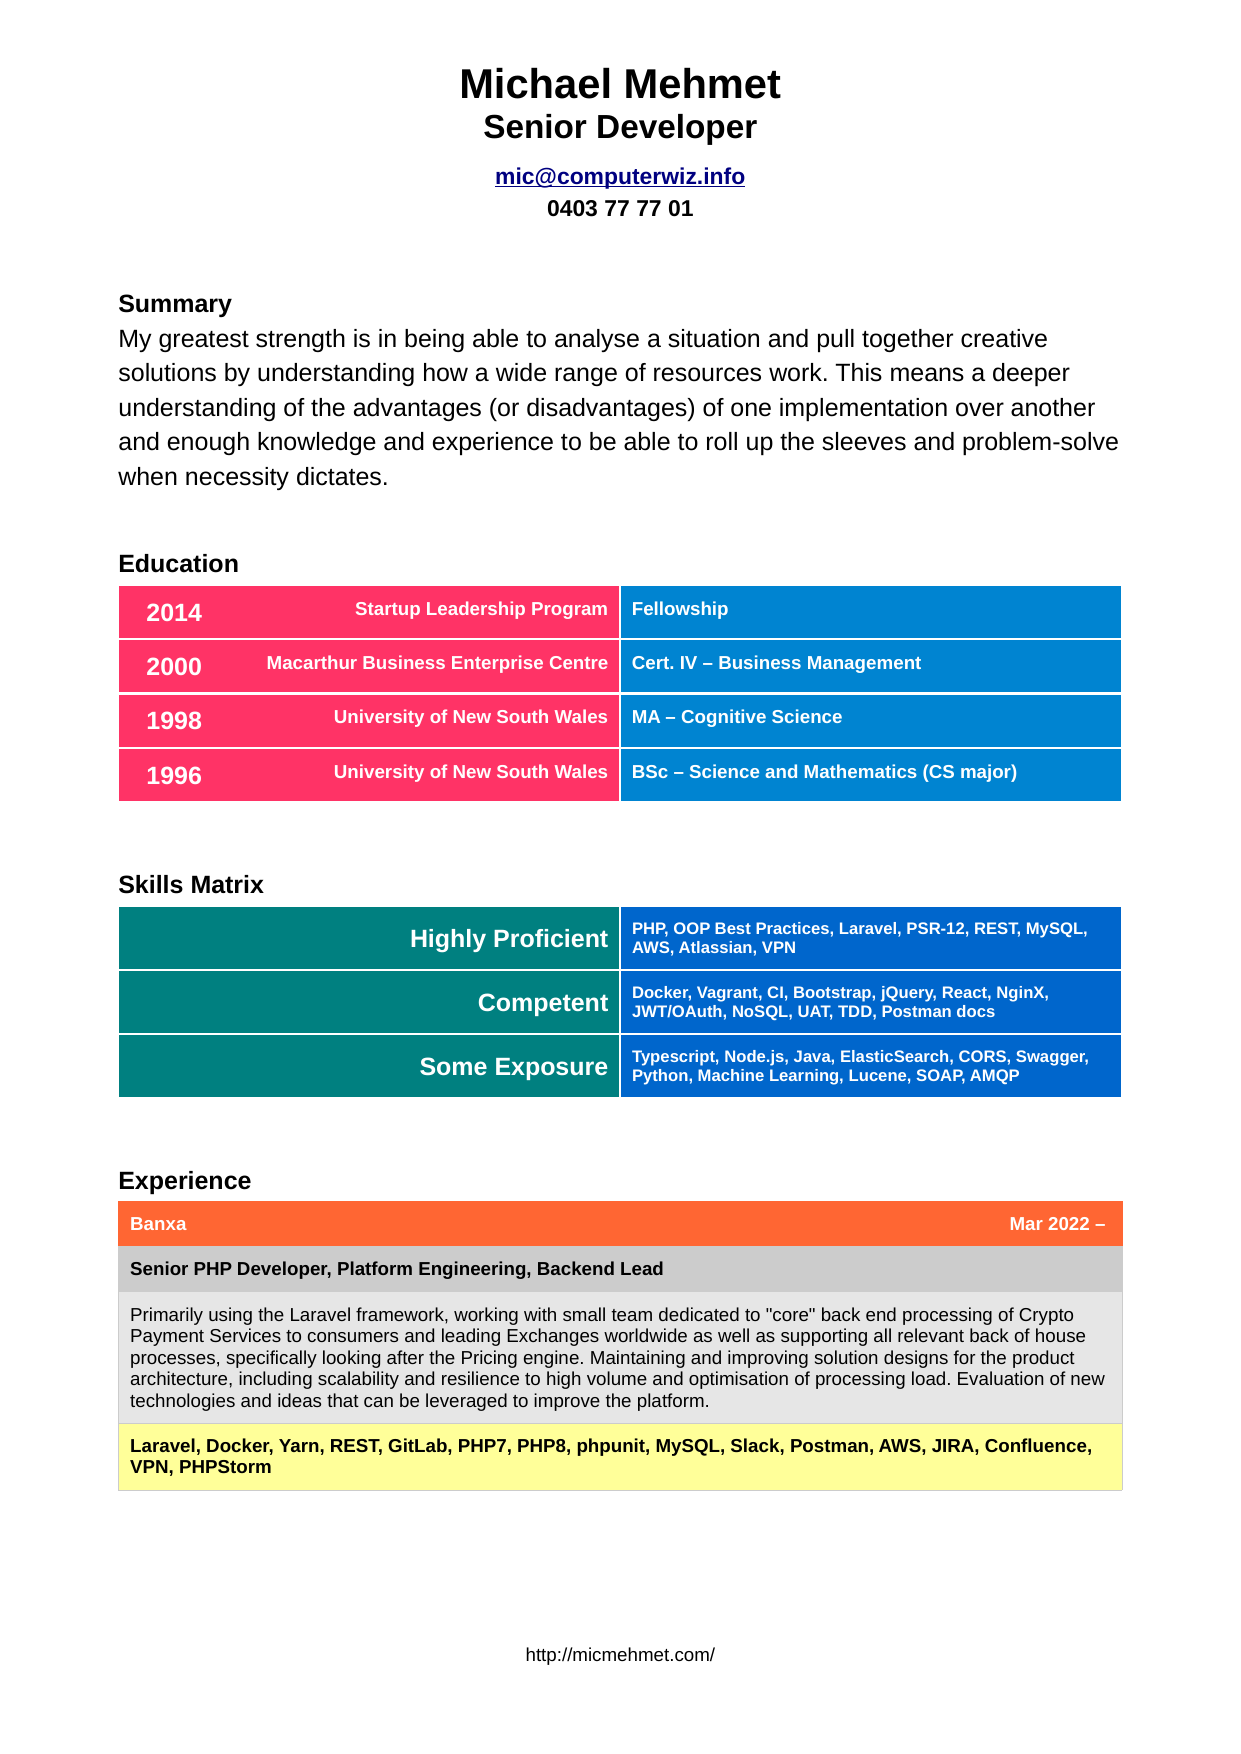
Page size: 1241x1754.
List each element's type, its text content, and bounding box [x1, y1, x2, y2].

table_header 2014 [119, 586, 230, 638]
table_cell 1996 [119, 749, 230, 801]
table_cell MA – Cognitive Science [621, 695, 1121, 747]
table_cell Typescript, Node.js, Java, ElasticSearch, CORS, Swagger, Python, Machine Learning, Lucene, SOAP, AMQP [621, 1035, 1121, 1097]
text mic@computerwiz.info [118, 163, 1122, 189]
table_header Banxa [119, 1202, 620, 1246]
table_cell 2000 [119, 640, 230, 692]
table_cell Docker, Vagrant, CI, Bootstrap, jQuery, React, NginX, JWT/OAuth, NoSQL, UAT, TDD, Postman docs [621, 971, 1121, 1033]
table_cell Laravel, Docker, Yarn, REST, GitLab, PHP7, PHP8, phpunit, MySQL, Slack, Postman, AWS, JIRA, Confluence, VPN, PHPStorm [119, 1424, 1122, 1490]
table_cell University of New South Wales [230, 749, 619, 801]
table_cell Cert. IV – Business Management [621, 640, 1121, 692]
table_cell Senior PHP Developer, Platform Engineering, Backend Lead [119, 1247, 1122, 1291]
text Skills Matrix [118, 871, 1122, 899]
table_header PHP, OOP Best Practices, Laravel, PSR-12, REST, MySQL, AWS, Atlassian, VPN [621, 907, 1121, 969]
table_cell BSc – Science and Mathematics (CS major) [621, 749, 1121, 801]
text Education [118, 549, 1122, 578]
table_header Fellowship [621, 586, 1121, 638]
table_cell University of New South Wales [230, 695, 619, 747]
table_header Highly Proficient [119, 907, 619, 969]
text 0403 77 77 01 [118, 195, 1122, 222]
text My greatest strength is in being able to analyse a situation and pull together creative solutions by understanding how a wide range of resources work. This means a deeper understanding of the advantages (or disadvantages) of one implementation over another and enough knowledge and experience to be able to roll up the sleeves and problem-solve when necessity dictates. [118, 324, 1122, 490]
table_header Mar 2022 – [620, 1202, 1122, 1246]
table_cell Macarthur Business Enterprise Centre [230, 640, 619, 692]
text Experience [118, 1166, 1122, 1195]
table_cell 1998 [119, 695, 230, 747]
table_cell Primarily using the Laravel framework, working with small team dedicated to "core" back end processing of Crypto Payment Services to consumers and leading Exchanges worldwide as well as supporting all relevant back of house processes, specifically looking after the Pricing engine. Maintaining and improving solution designs for the product architecture, including scalability and resilience to high volume and optimisation of processing load. Evaluation of new technologies and ideas that can be leveraged to improve the platform. [119, 1292, 1122, 1423]
table_cell Competent [119, 971, 619, 1033]
table_cell Some Exposure [119, 1035, 619, 1097]
text Senior Developer [118, 107, 1122, 145]
table_header Startup Leadership Program [230, 586, 619, 638]
text Summary [118, 289, 1122, 318]
text Michael Mehmet [118, 59, 1122, 107]
